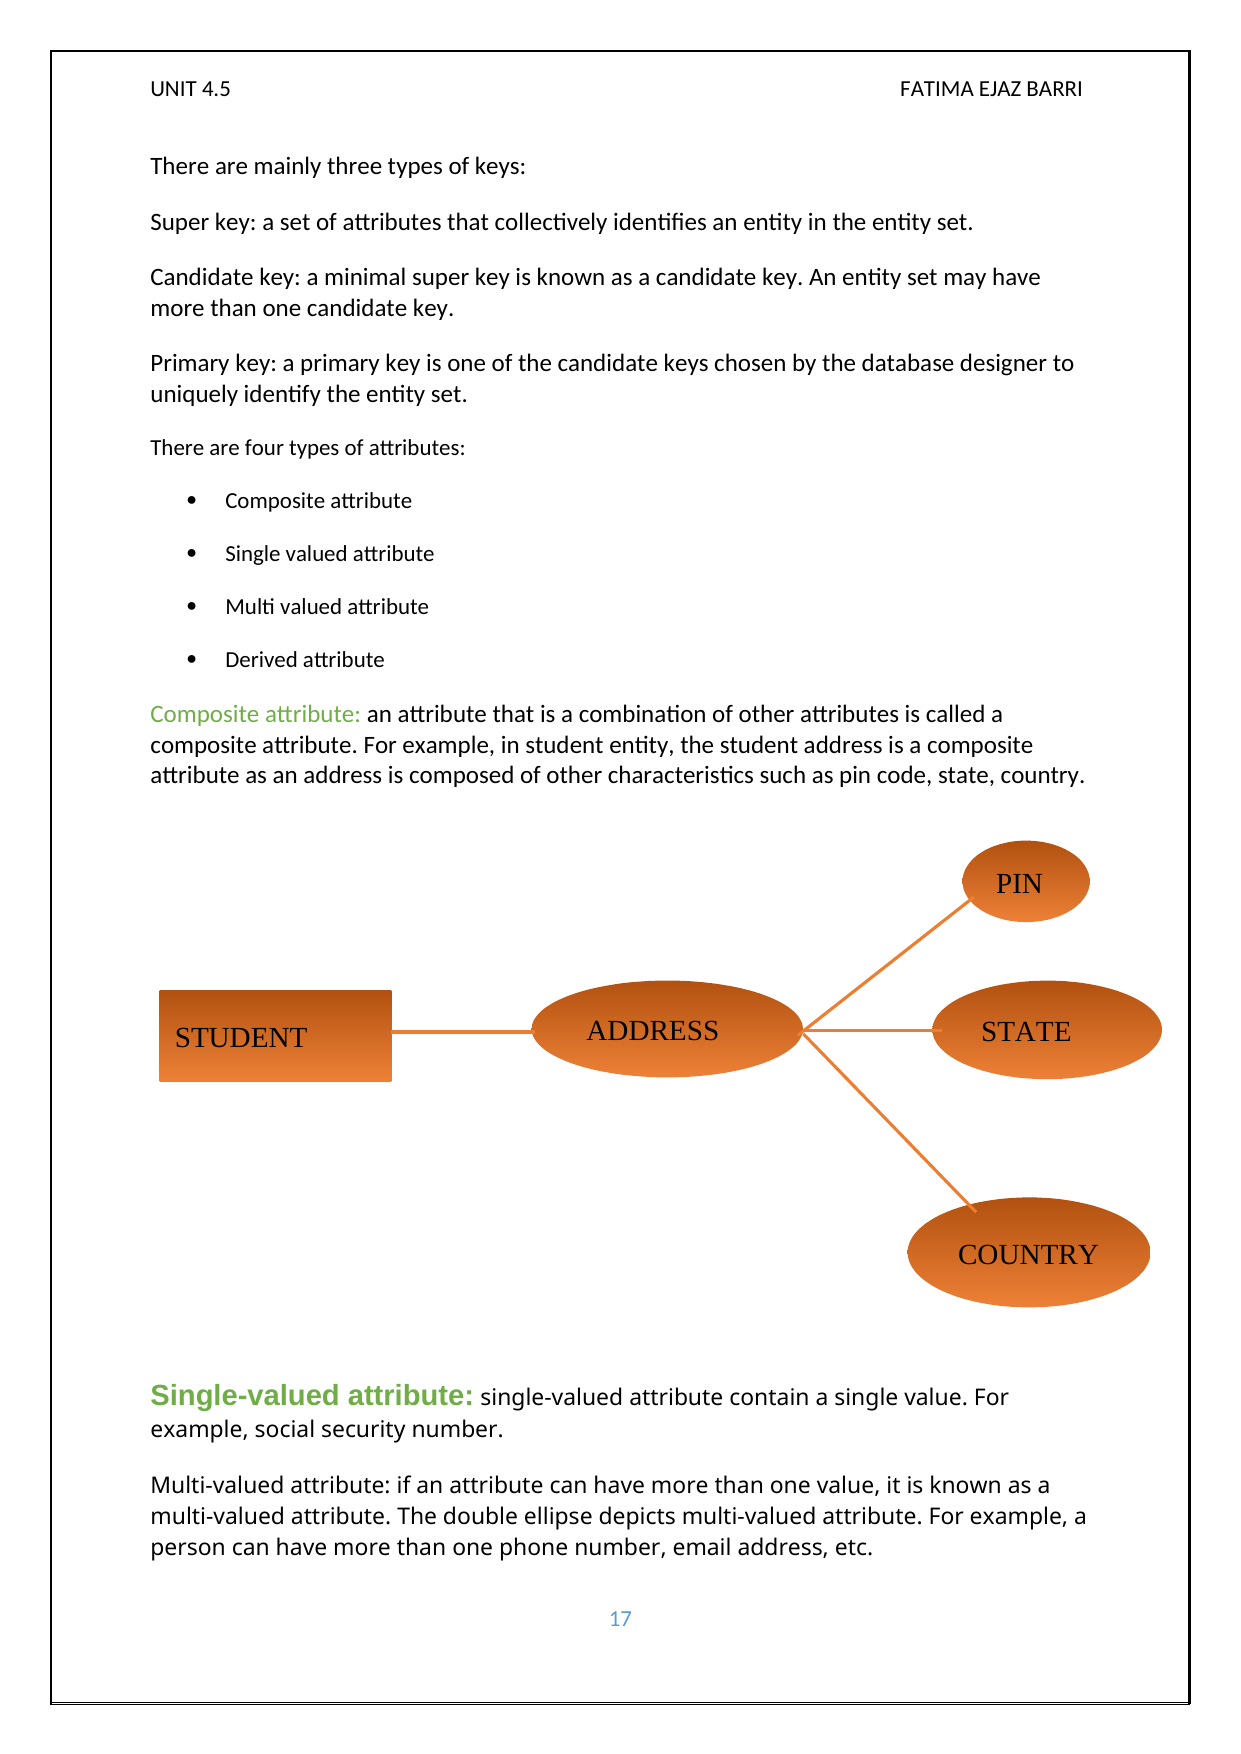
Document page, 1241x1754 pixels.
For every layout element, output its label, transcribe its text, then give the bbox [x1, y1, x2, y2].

text There are mainly three types of keys: [150, 150, 1090, 181]
text Composite attribute: an attribute that is a combination of other attributes is called a composite attribute. For example, in student entity, the student address is a composite attribute as an address is composed of other characteristics such as pin code, state, country. [150, 698, 1090, 790]
text Candidate key: a minimal super key is known as a candidate key. An entity set may have more than one candidate key. [150, 261, 1090, 322]
list Single valued attribute [188, 539, 1090, 567]
text Single-valued attribute: single-valued attribute contain a single value. For example, social security number. [150, 1378, 1090, 1444]
text Super key: a set of attributes that collectively identifies an entity in the entity set. [150, 206, 1090, 236]
text There are four types of attributes: [150, 433, 1090, 461]
text Multi-valued attribute: if an attribute can have more than one value, it is known as a multi-valued attribute. The double ellipse depicts multi-valued attribute. For example, a person can have more than one phone number, email address, etc. [150, 1469, 1090, 1562]
text Primary key: a primary key is one of the candidate keys chosen by the database designer to uniquely identify the entity set. [150, 347, 1090, 408]
list Multi valued attribute [188, 592, 1090, 620]
list Composite attribute [188, 486, 1090, 514]
list Derived attribute [188, 645, 1090, 673]
